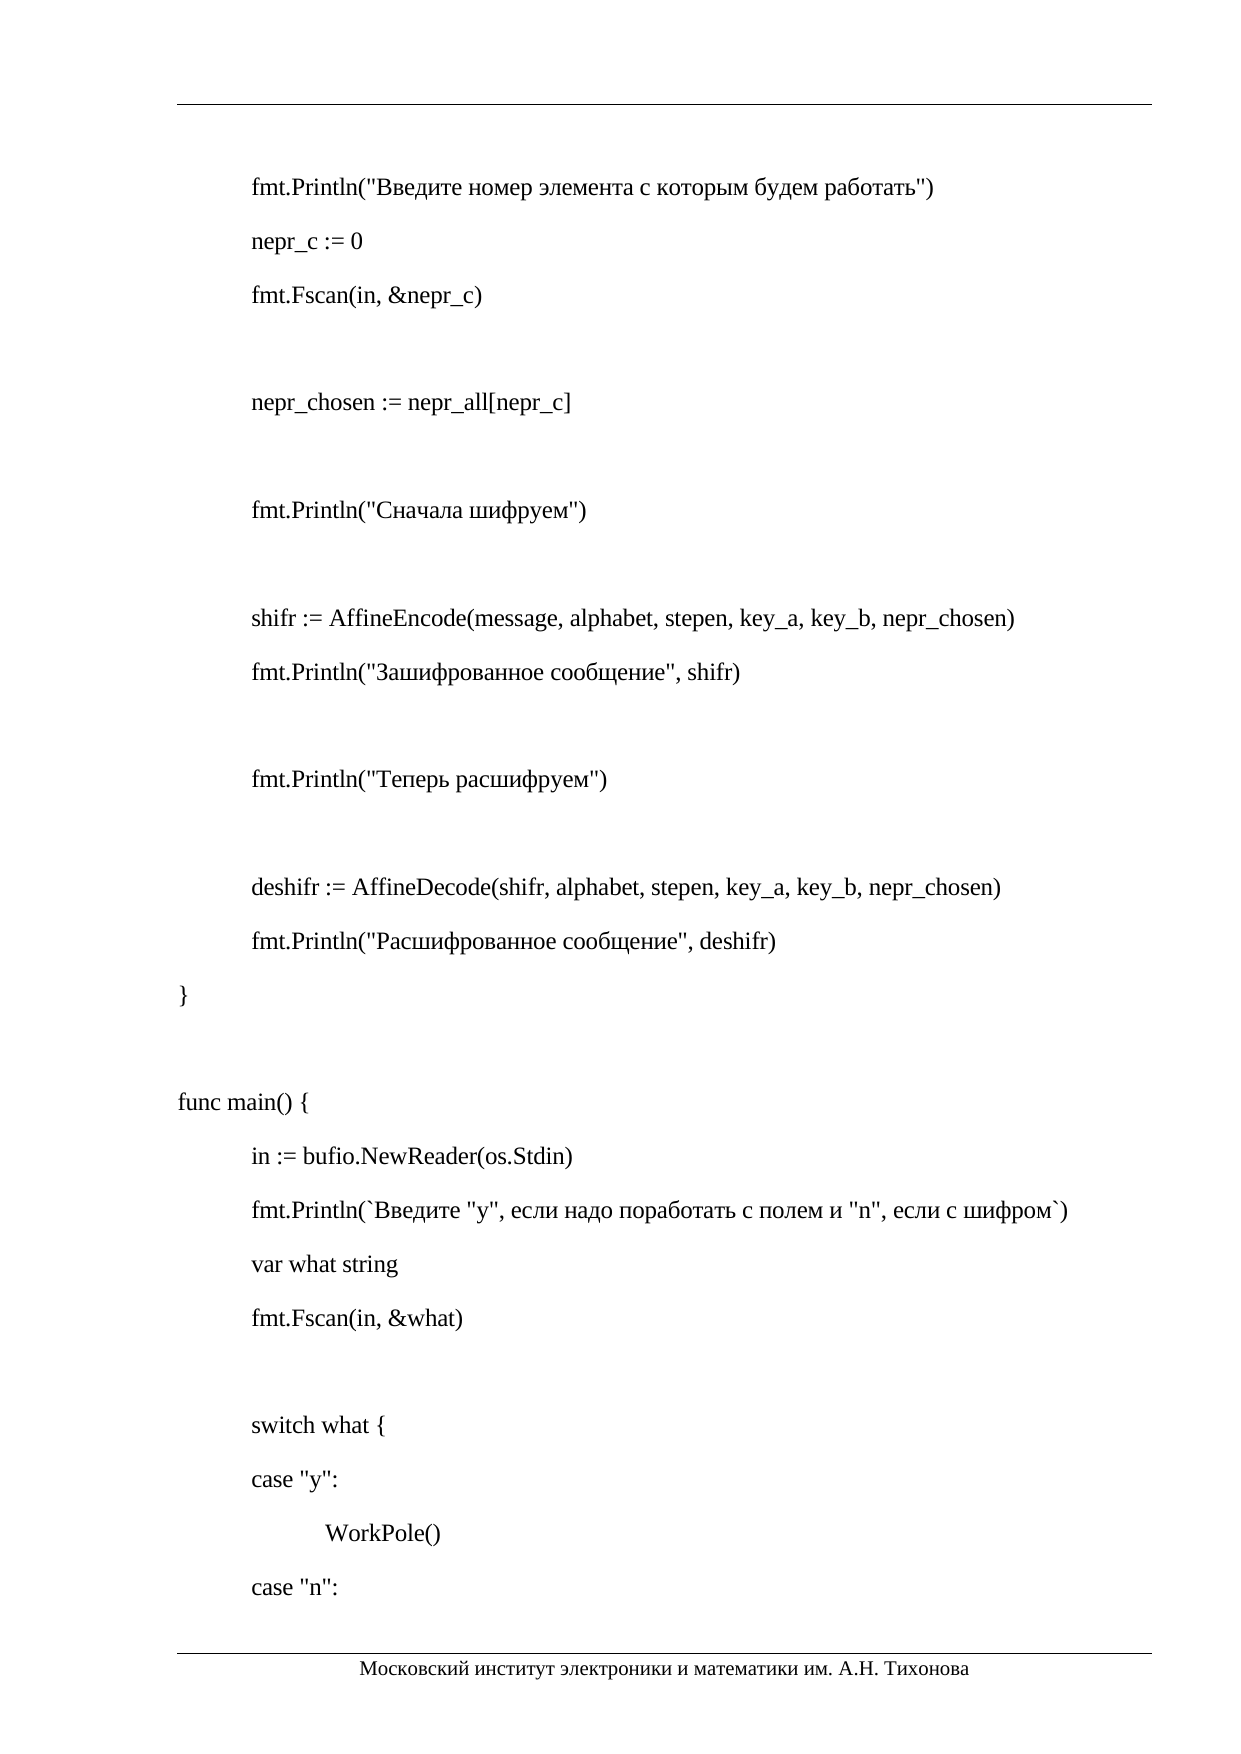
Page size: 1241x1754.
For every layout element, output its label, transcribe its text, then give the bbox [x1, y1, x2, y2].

text var what string [177, 1249, 1152, 1278]
text fmt.Println("Расшифрованное сообщение", deshifr) [177, 926, 1152, 955]
text in := bufio.NewReader(os.Stdin) [177, 1141, 1152, 1170]
text shifr := AffineEncode(message, alphabet, stepen, key_a, key_b, nepr_chosen) [177, 603, 1152, 632]
text fmt.Println(`Введите "y", если надо поработать с полем и "n", если с шифром`) [177, 1195, 1152, 1224]
text case "y": [177, 1464, 1152, 1493]
text fmt.Fscan(in, &what) [177, 1303, 1152, 1332]
text fmt.Println("Введите номер элемента с которым будем работать") [177, 172, 1152, 201]
text func main() { [177, 1087, 1152, 1116]
text fmt.Println("Сначала шифруем") [177, 495, 1152, 524]
text WorkPole() [177, 1518, 1152, 1547]
text fmt.Println("Зашифрованное сообщение", shifr) [177, 657, 1152, 685]
text nepr_chosen := nepr_all[nepr_c] [177, 387, 1152, 416]
text deshifr := AffineDecode(shifr, alphabet, stepen, key_a, key_b, nepr_chosen) [177, 872, 1152, 901]
text nepr_c := 0 [177, 226, 1152, 254]
text } [177, 980, 1152, 1008]
text fmt.Fscan(in, &nepr_c) [177, 280, 1152, 308]
text switch what { [177, 1411, 1152, 1439]
text fmt.Println("Теперь расшифруем") [177, 764, 1152, 793]
text case "n": [177, 1572, 1152, 1601]
